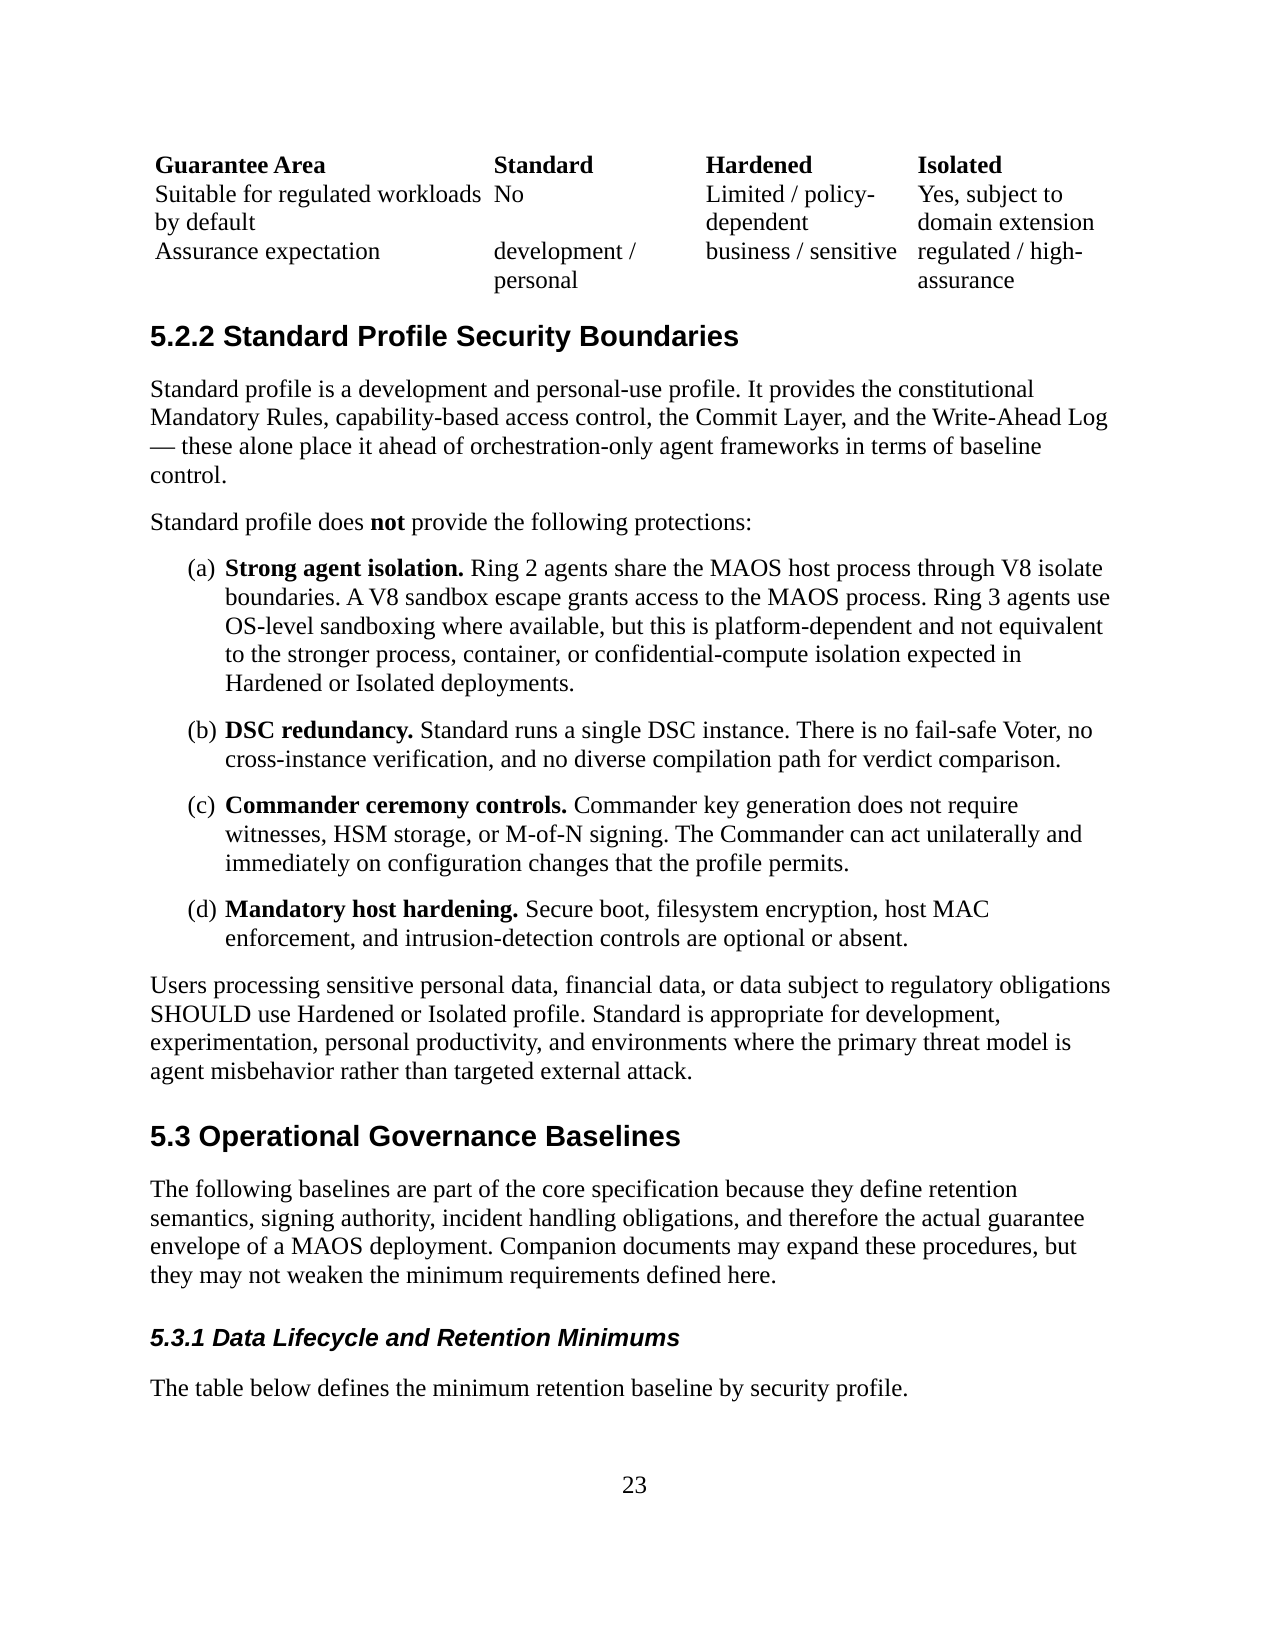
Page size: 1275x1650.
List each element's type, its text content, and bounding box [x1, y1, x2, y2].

text Standard profile is a development and personal-use profile. It provides the constitutional Mandatory Rules, capability-based access control, the Commit Layer, and the Write-Ahead Log — these alone place it ahead of orchestration-only agent frameworks in terms of baseline control. [150, 374, 1125, 489]
list Commander ceremony controls. Commander key generation does not require witnesses, HSM storage, or M-of-N signing. The Commander can act unilaterally and immediately on configuration changes that the profile permits. [187, 790, 1125, 877]
text Standard profile does not provide the following protections: [150, 507, 1125, 535]
list DSC redundancy. Standard runs a single DSC instance. There is no fail-safe Voter, no cross-instance verification, and no diverse compilation path for verdict comparison. [187, 715, 1125, 772]
subtitle 5.3.1 Data Lifecycle and Retention Minimums [150, 1323, 1125, 1351]
list Mandatory host hardening. Secure boot, filesystem encryption, host MAC enforcement, and intrusion-detection controls are optional or absent. [187, 894, 1125, 952]
table_cell Assurance expectation [150, 236, 489, 294]
table_header Guarantee Area [150, 150, 489, 179]
text The table below defines the minimum retention baseline by security profile. [150, 1373, 1125, 1402]
subtitle 5.2.2 Standard Profile Security Boundaries [150, 319, 1125, 352]
list Strong agent isolation. Ring 2 agents share the MAOS host process through V8 isolate boundaries. A V8 sandbox escape grants access to the MAOS process. Ring 3 agents use OS-level sandboxing where available, but this is platform-dependent and not equivalent to the stronger process, container, or confidential-compute isolation expected in Hardened or Isolated deployments. [187, 553, 1125, 697]
table_header Isolated [913, 150, 1125, 179]
table_cell development / personal [489, 236, 701, 294]
table_cell Yes, subject to domain extension [913, 179, 1125, 236]
table_header Standard [489, 150, 701, 179]
table_cell Limited / policy-dependent [701, 179, 913, 236]
table_header Hardened [701, 150, 913, 179]
table_cell No [489, 179, 701, 236]
table_cell business / sensitive [701, 236, 913, 294]
text Users processing sensitive personal data, financial data, or data subject to regulatory obligations SHOULD use Hardened or Isolated profile. Standard is appropriate for development, experimentation, personal productivity, and environments where the primary threat model is agent misbehavior rather than targeted external attack. [150, 970, 1125, 1085]
table_cell regulated / high-assurance [913, 236, 1125, 294]
table_cell Suitable for regulated workloads by default [150, 179, 489, 236]
subtitle 5.3 Operational Governance Baselines [150, 1119, 1125, 1152]
text The following baselines are part of the core specification because they define retention semantics, signing authority, incident handling obligations, and therefore the actual guarantee envelope of a MAOS deployment. Companion documents may expand these procedures, but they may not weaken the minimum requirements defined here. [150, 1174, 1125, 1289]
